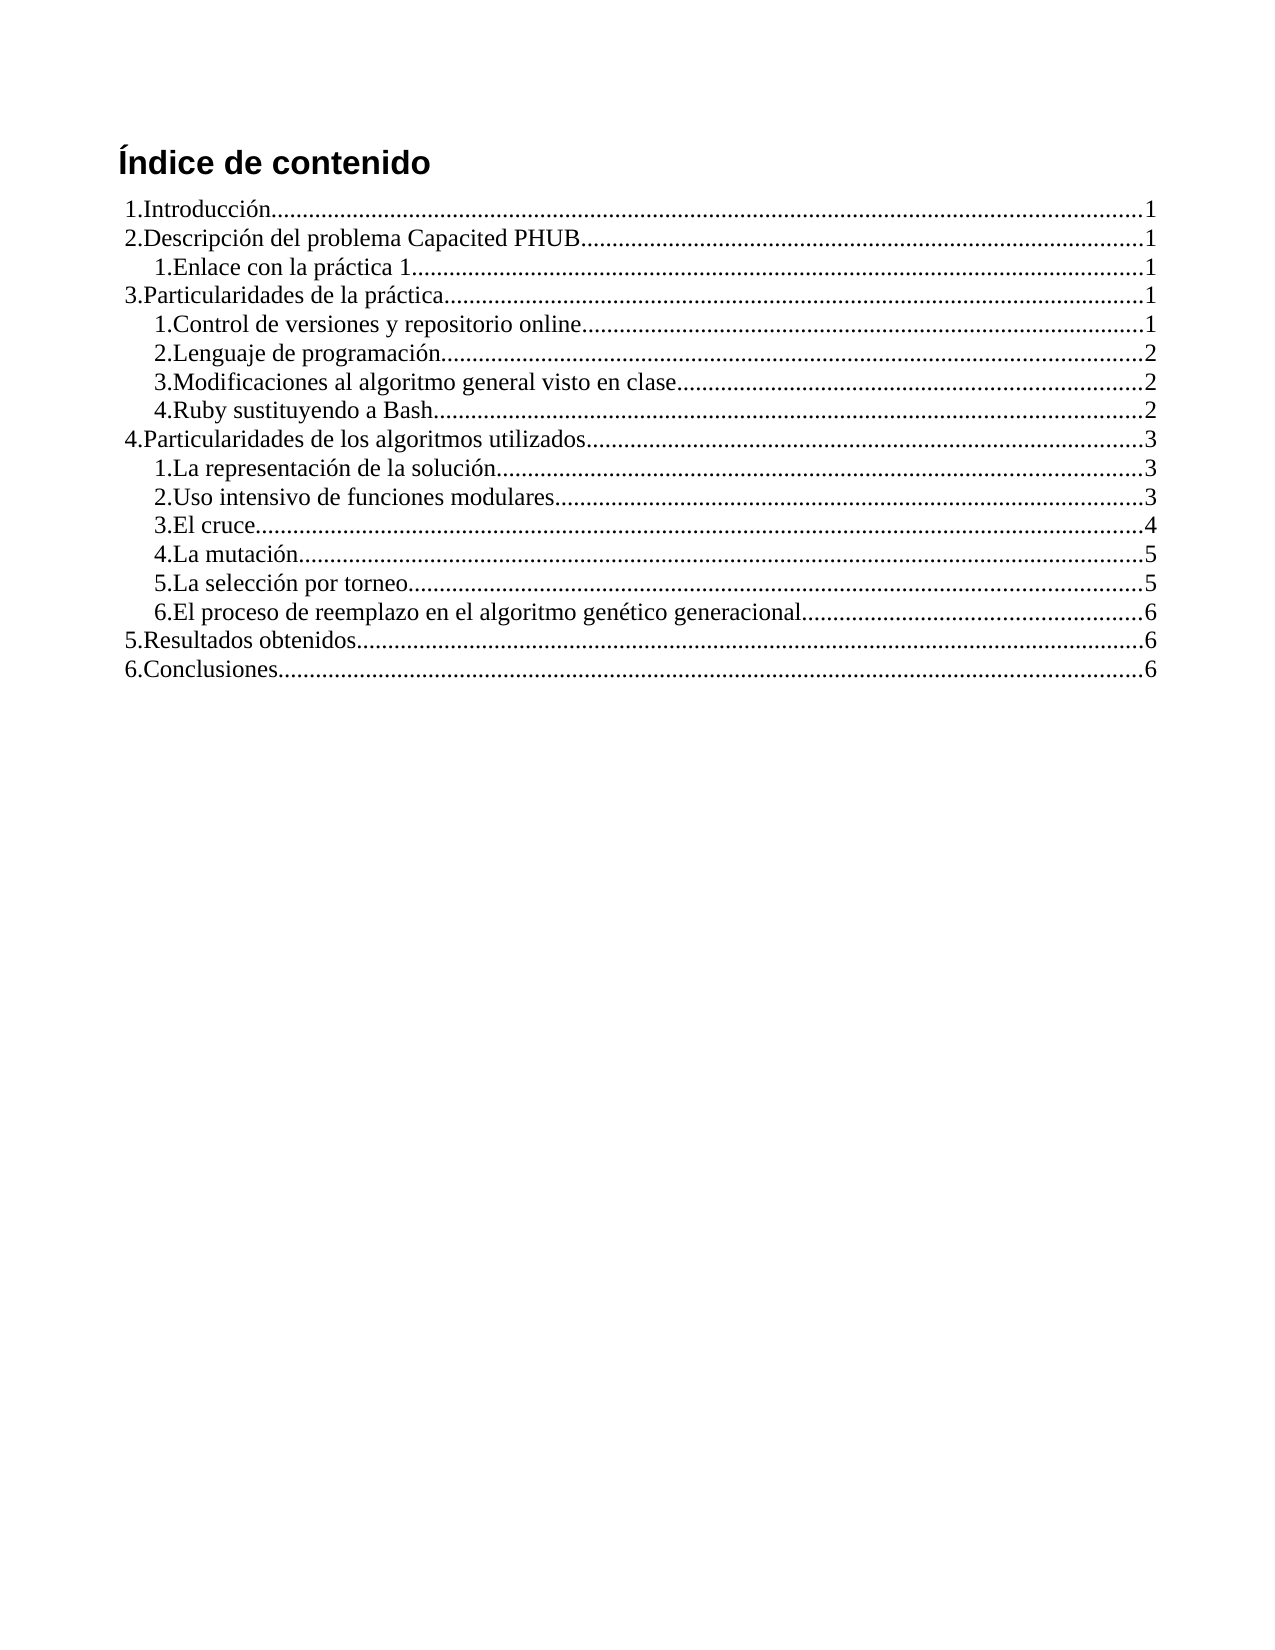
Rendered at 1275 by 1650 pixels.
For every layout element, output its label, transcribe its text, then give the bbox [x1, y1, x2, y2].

text 6.Conclusiones 6 [118, 654, 1157, 683]
text 3.Modificaciones al algoritmo general visto en clase 2 [148, 367, 1157, 395]
text 5.Resultados obtenidos 6 [118, 625, 1157, 654]
text 1.Introducción 1 [118, 194, 1157, 223]
text 2.Uso intensivo de funciones modulares 3 [148, 482, 1157, 510]
text 1.La representación de la solución 3 [148, 453, 1157, 482]
text 4.La mutación 5 [148, 539, 1157, 568]
text 1.Enlace con la práctica 1 1 [148, 252, 1157, 280]
text 1.Control de versiones y repositorio online 1 [148, 309, 1157, 338]
text 2.Lenguaje de programación 2 [148, 338, 1157, 367]
text 4.Ruby sustituyendo a Bash 2 [148, 395, 1157, 424]
text 3.Particularidades de la práctica 1 [118, 280, 1157, 309]
text 5.La selección por torneo 5 [148, 568, 1157, 597]
text 2.Descripción del problema Capacited PHUB 1 [118, 223, 1157, 252]
text 4.Particularidades de los algoritmos utilizados 3 [118, 424, 1157, 453]
subtitle Índice de contenido [118, 143, 1157, 182]
text 3.El cruce 4 [148, 510, 1157, 539]
text 6.El proceso de reemplazo en el algoritmo genético generacional 6 [148, 597, 1157, 625]
